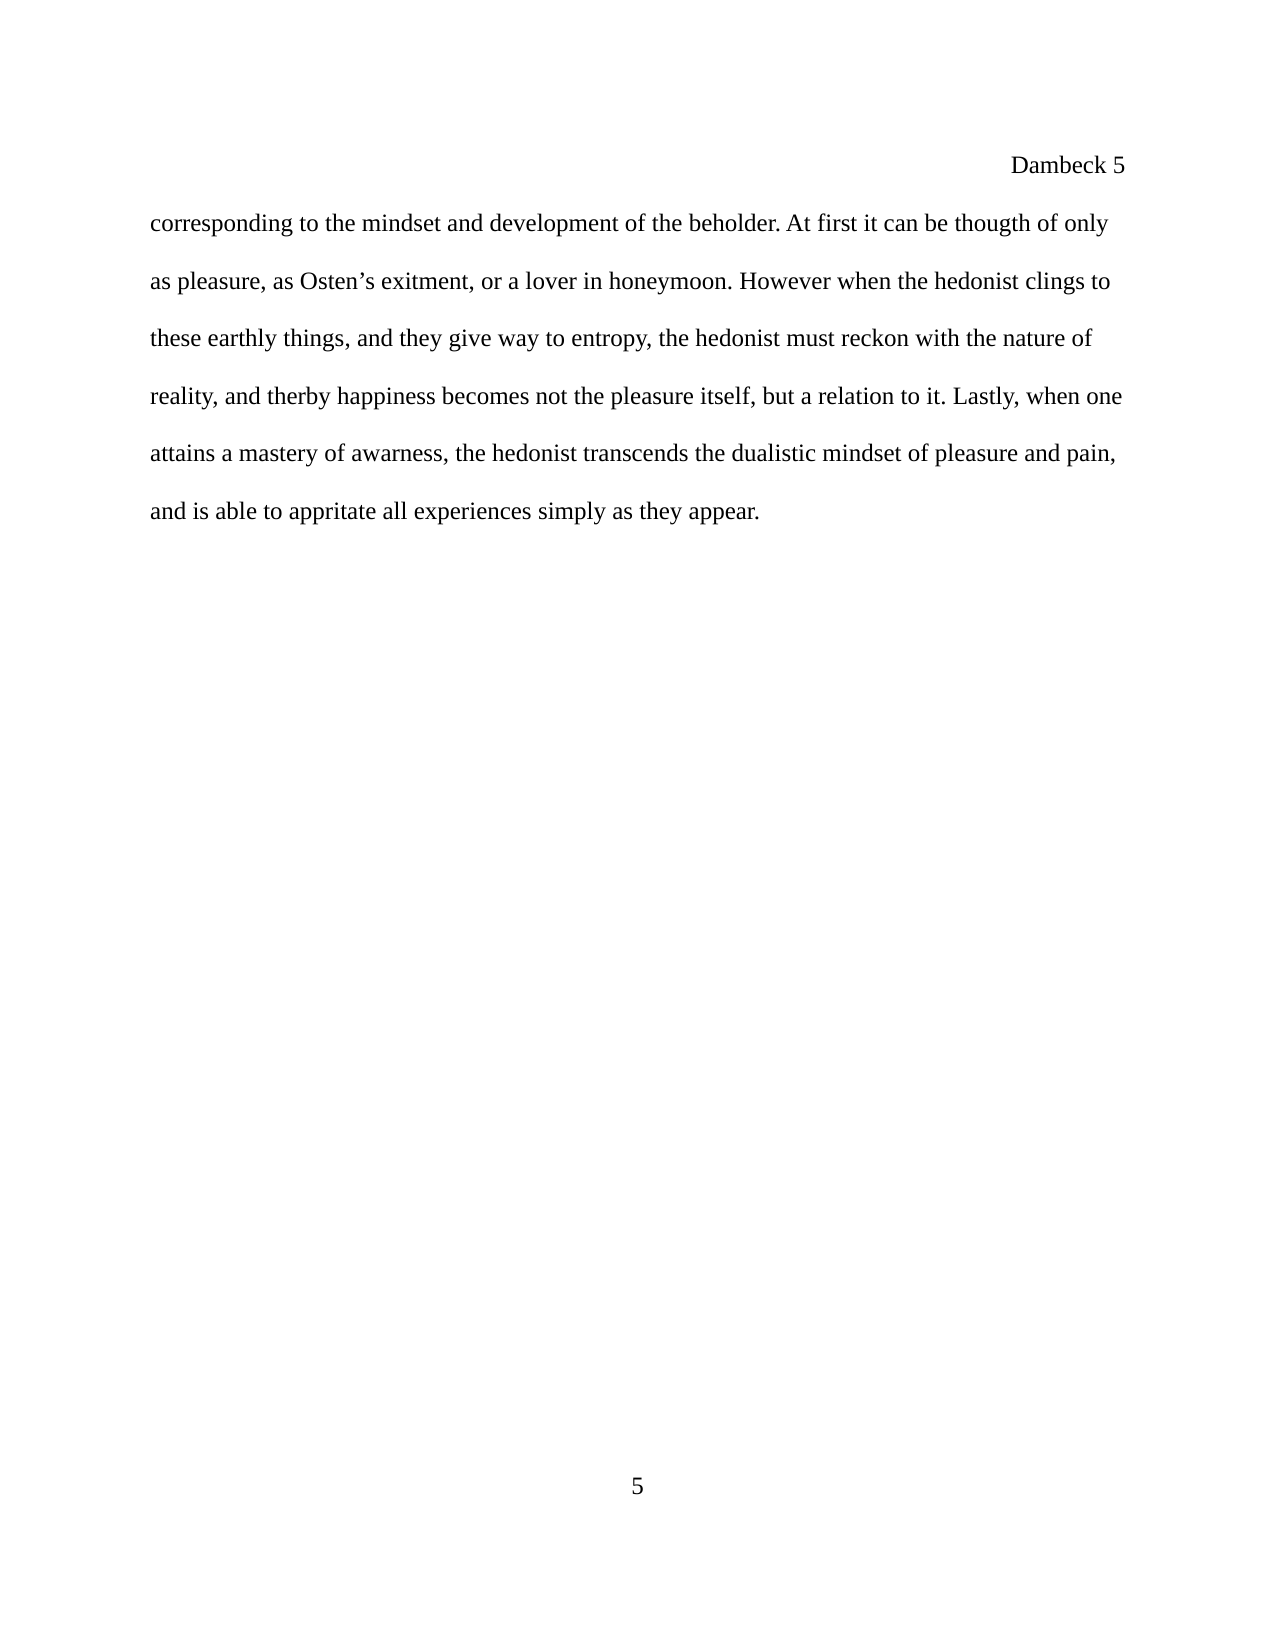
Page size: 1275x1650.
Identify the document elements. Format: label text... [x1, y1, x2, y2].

text corresponding to the mindset and development of the beholder. At first it can be thougth of only as pleasure, as Osten’s exitment, or a lover in honeymoon. However when the hedonist clings to these earthly things, and they give way to entropy, the hedonist must reckon with the nature of reality, and therby happiness becomes not the pleasure itself, but a relation to it. Lastly, when one attains a mastery of awarness, the hedonist transcends the dualistic mindset of pleasure and pain, and is able to appritate all experiences simply as they appear. [150, 208, 1125, 524]
